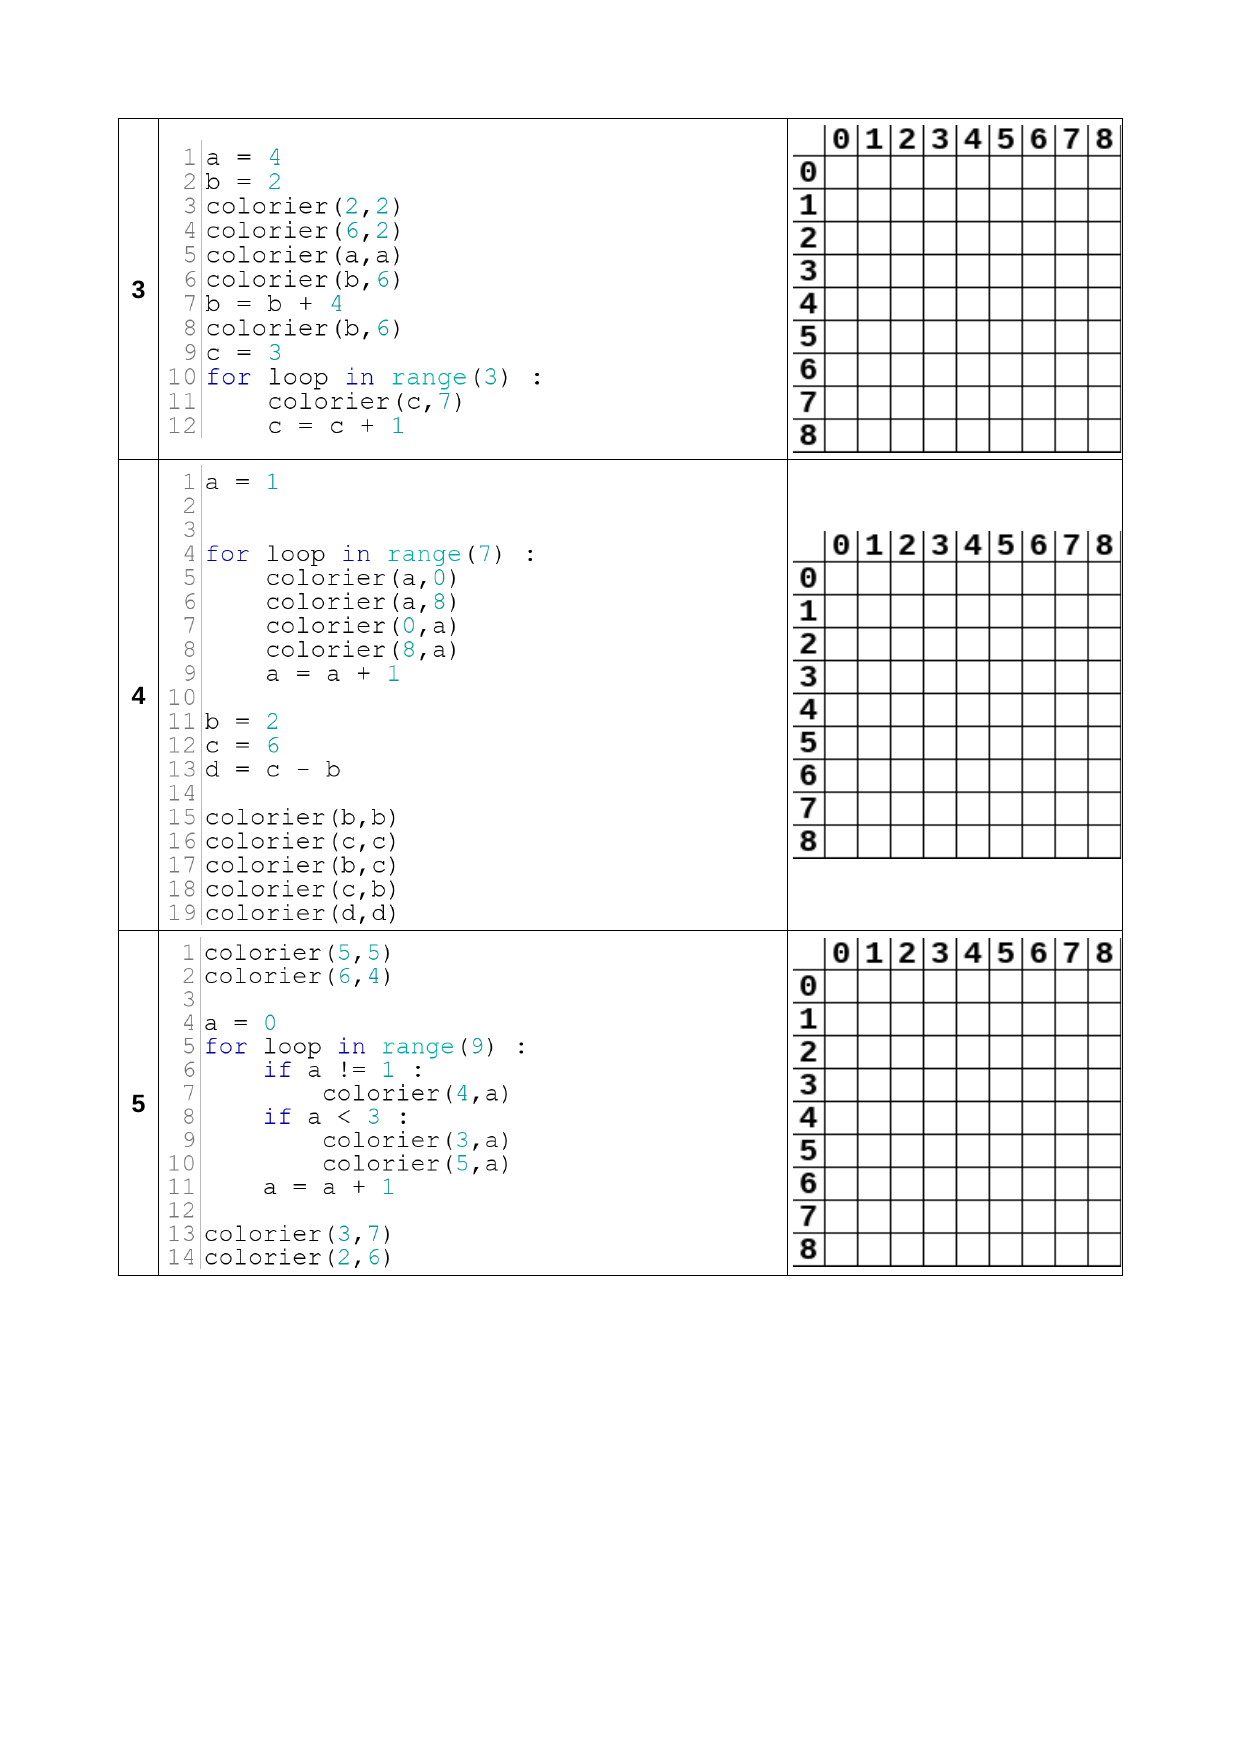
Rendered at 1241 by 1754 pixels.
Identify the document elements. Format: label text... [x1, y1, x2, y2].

table_cell [159, 119, 787, 459]
table_cell [788, 931, 1122, 1275]
table_cell [159, 460, 787, 930]
table_cell 3 [119, 119, 158, 459]
table_cell 5 [119, 931, 158, 1275]
picture [793, 938, 1122, 1267]
table_cell 4 [119, 460, 158, 930]
picture [793, 531, 1122, 859]
picture [164, 937, 531, 1269]
table_cell [788, 460, 1122, 930]
picture [164, 140, 547, 438]
table_cell [159, 931, 787, 1275]
table_cell [788, 119, 1122, 459]
picture [164, 465, 540, 925]
picture [793, 125, 1122, 453]
